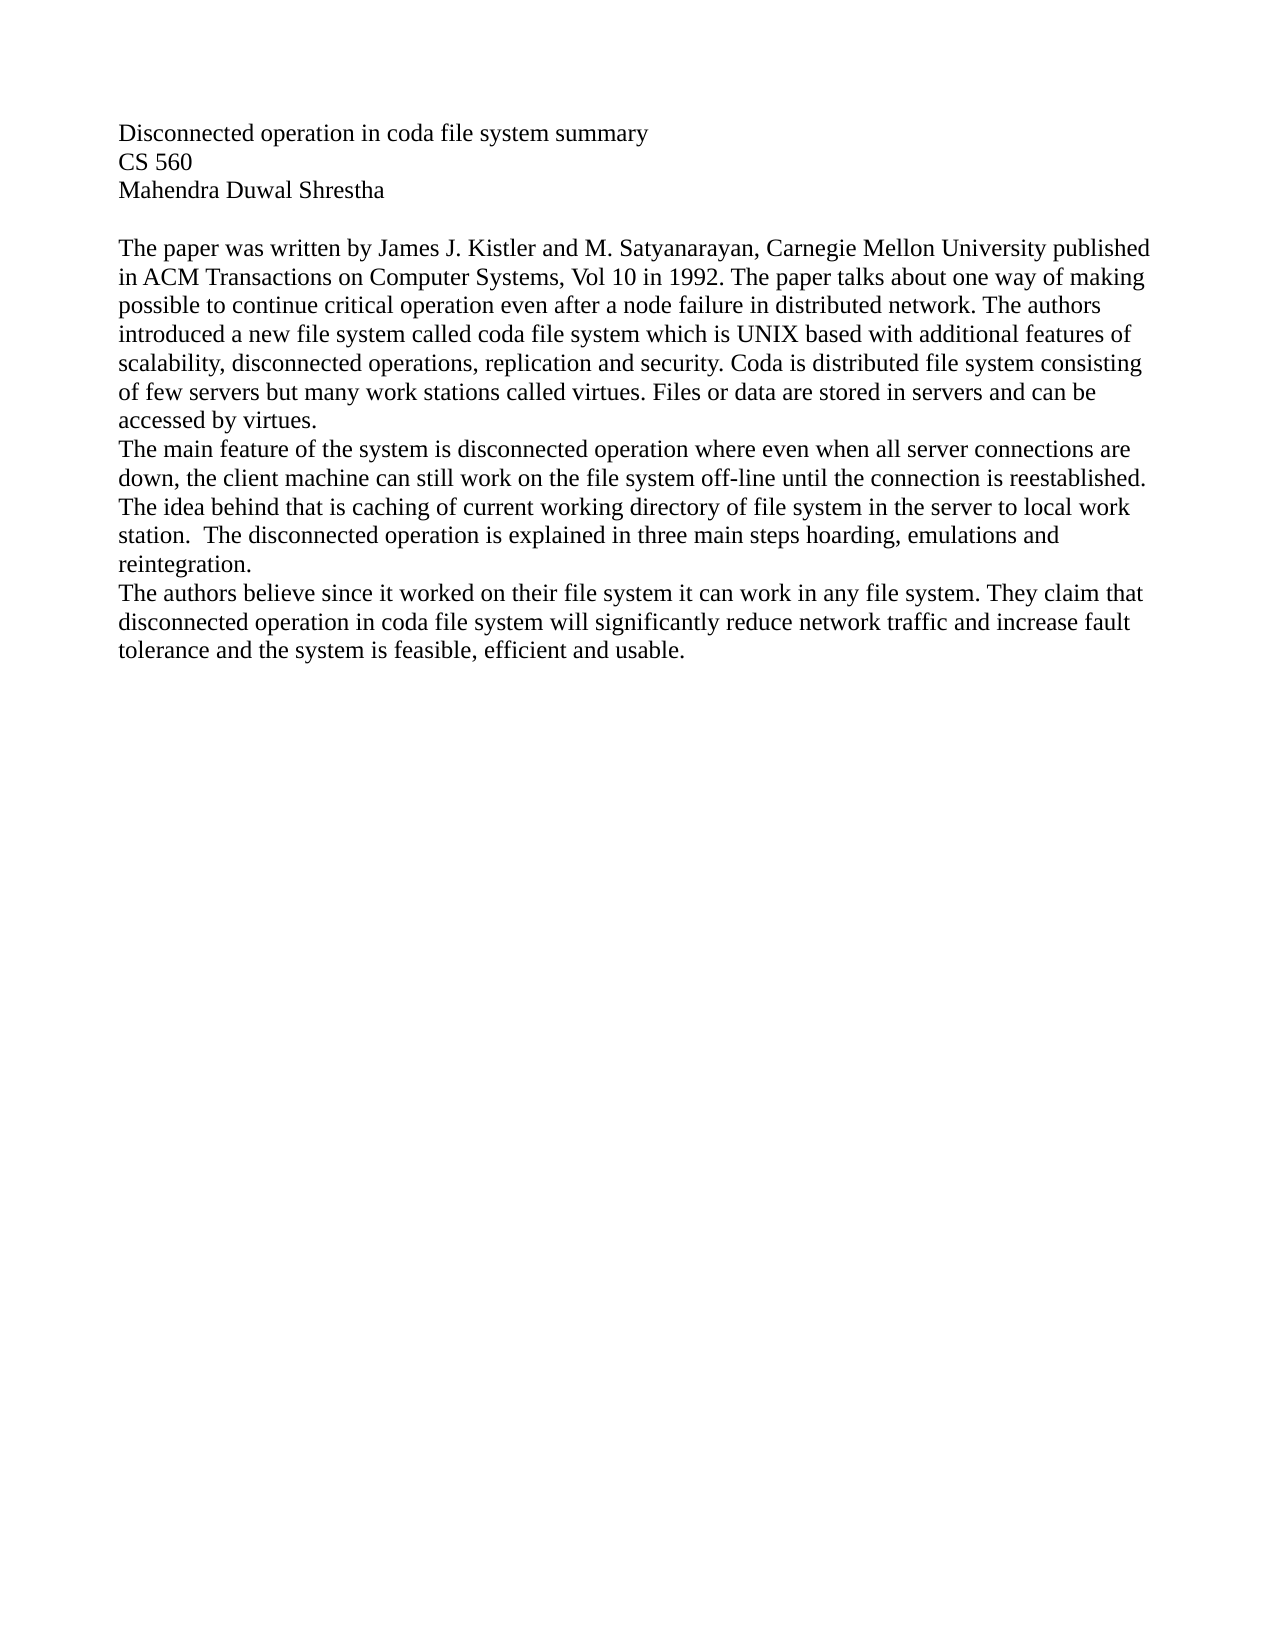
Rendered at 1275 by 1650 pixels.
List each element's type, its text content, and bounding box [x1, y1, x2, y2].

text The paper was written by James J. Kistler and M. Satyanarayan, Carnegie Mellon University published in ACM Transactions on Computer Systems, Vol 10 in 1992. The paper talks about one way of making possible to continue critical operation even after a node failure in distributed network. The authors introduced a new file system called coda file system which is UNIX based with additional features of scalability, disconnected operations, replication and security. Coda is distributed file system consisting of few servers but many work stations called virtues. Files or data are stored in servers and can be accessed by virtues. [118, 233, 1157, 434]
text Mahendra Duwal Shrestha [118, 176, 1157, 204]
text Disconnected operation in coda file system summary [118, 118, 1157, 147]
text The authors believe since it worked on their file system it can work in any file system. They claim that disconnected operation in coda file system will significantly reduce network traffic and increase fault tolerance and the system is feasible, efficient and usable. [118, 578, 1157, 664]
text The main feature of the system is disconnected operation where even when all server connections are down, the client machine can still work on the file system off-line until the connection is reestablished. The idea behind that is caching of current working directory of file system in the server to local work station. The disconnected operation is explained in three main steps hoarding, emulations and reintegration. [118, 434, 1157, 578]
text CS 560 [118, 147, 1157, 176]
